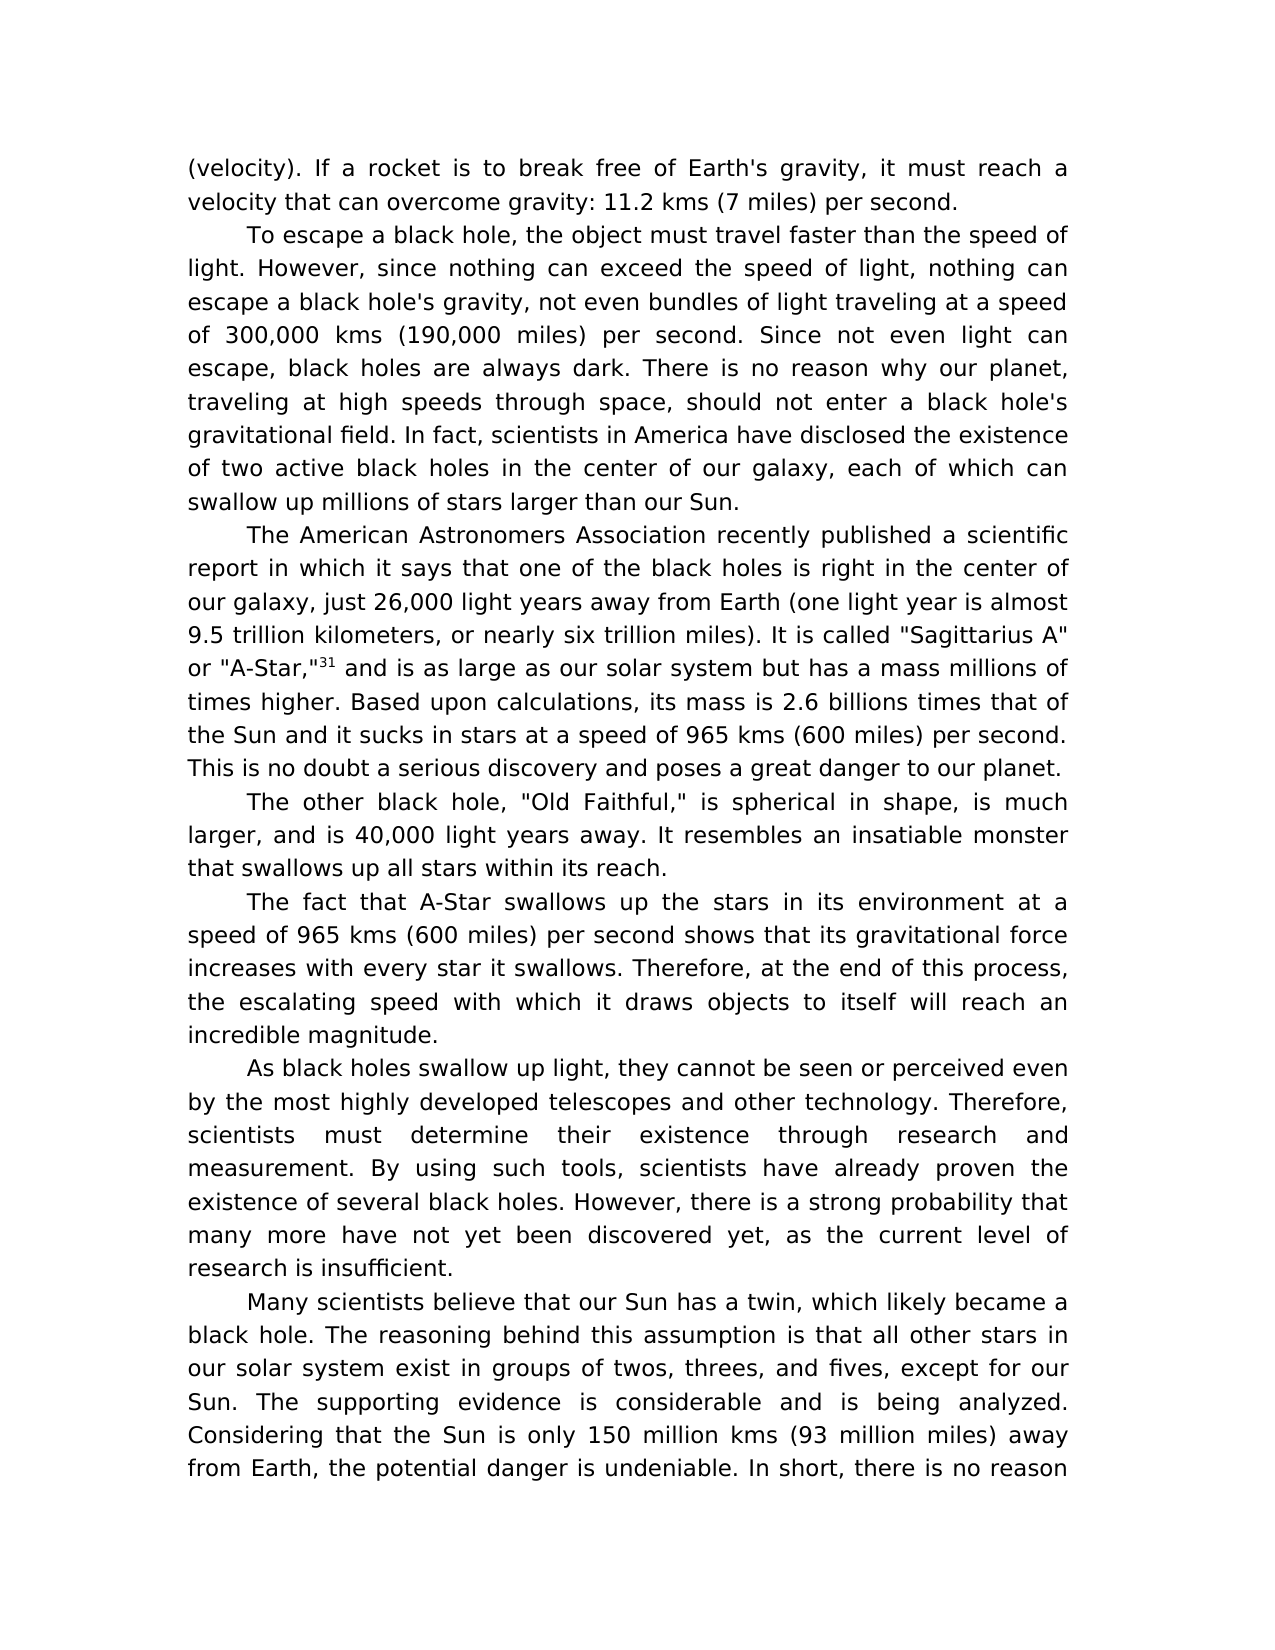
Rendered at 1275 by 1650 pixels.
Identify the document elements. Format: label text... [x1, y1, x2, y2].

text As black holes swallow up light, they cannot be seen or perceived even by the most highly developed telescopes and other technology. Therefore, scientists must determine their existence through research and measurement. By using such tools, scientists have already proven the existence of several black holes. However, there is a strong probability that many more have not yet been discovered yet, as the current level of research is insufficient. [187, 1050, 1070, 1283]
text Many scientists believe that our Sun has a twin, which likely became a black hole. The reasoning behind this assumption is that all other stars in our solar system exist in groups of twos, threes, and fives, except for our Sun. The supporting evidence is considerable and is being analyzed. Considering that the Sun is only 150 million kms (93 million miles) away from Earth, the potential danger is undeniable. In short, there is no reason [187, 1283, 1070, 1483]
text To escape a black hole, the object must travel faster than the speed of light. However, since nothing can exceed the speed of light, nothing can escape a black hole's gravity, not even bundles of light traveling at a speed of 300,000 kms (190,000 miles) per second. Since not even light can escape, black holes are always dark. There is no reason why our planet, traveling at high speeds through space, should not enter a black hole's gravitational field. In fact, scientists in America have disclosed the existence of two active black holes in the center of our galaxy, each of which can swallow up millions of stars larger than our Sun. [187, 217, 1070, 517]
text The other black hole, "Old Faithful," is spherical in shape, is much larger, and is 40,000 light years away. It resembles an insatiable monster that swallows up all stars within its reach. [187, 783, 1070, 883]
text The American Astronomers Association recently published a scientific report in which it says that one of the black holes is right in the center of our galaxy, just 26,000 light years away from Earth (one light year is almost 9.5 trillion kilometers, or nearly six trillion miles). It is called "Sagittarius A" or "A-Star,"31 and is as large as our solar system but has a mass millions of times higher. Based upon calculations, its mass is 2.6 billions times that of the Sun and it sucks in stars at a speed of 965 kms (600 miles) per second. This is no doubt a serious discovery and poses a great danger to our planet. [187, 517, 1070, 783]
text The fact that A-Star swallows up the stars in its environment at a speed of 965 kms (600 miles) per second shows that its gravitational force increases with every star it swallows. Therefore, at the end of this process, the escalating speed with which it draws objects to itself will reach an incredible magnitude. [187, 883, 1070, 1050]
text (velocity). If a rocket is to break free of Earth's gravity, it must reach a velocity that can overcome gravity: 11.2 kms (7 miles) per second. [187, 150, 1070, 217]
